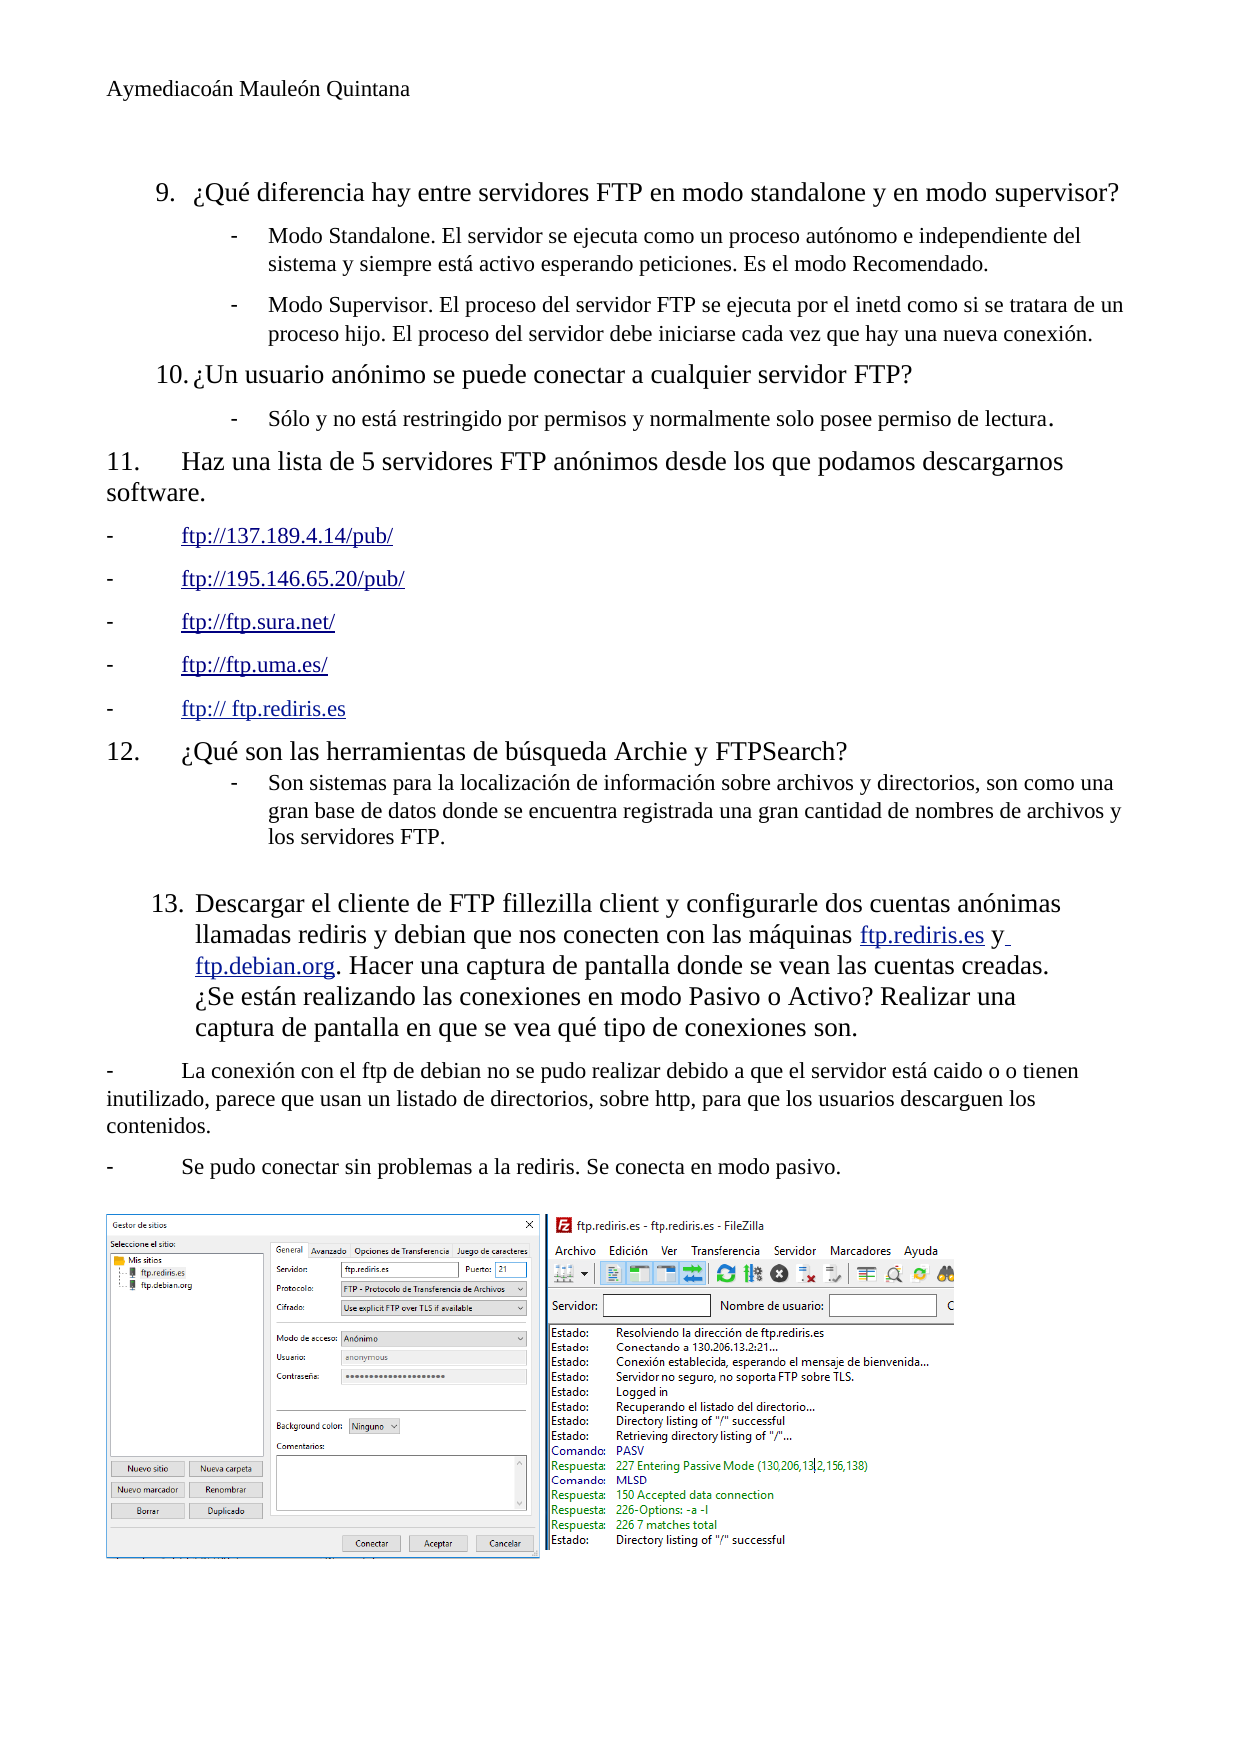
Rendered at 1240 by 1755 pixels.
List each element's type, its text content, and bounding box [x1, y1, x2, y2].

list ftp:// ftp.rediris.es [106, 692, 1076, 723]
list Son sistemas para la localización de información sobre archivos y directorios, son como una gran base de datos donde se encuentra registrada una gran cantidad de nombres de archivos y los servidores FTP. [230, 766, 1131, 850]
list Descargar el cliente de FTP fillezilla client y configurarle dos cuentas anónimas llamadas rediris y debian que nos conecten con las máquinas ftp.rediris.es y ftp.debian.org. Hacer una captura de pantalla donde se vean las cuentas creadas. ¿Se están realizando las conexiones en modo Pasivo o Activo? Realizar una captura de pantalla en que se vea qué tipo de conexiones son. [151, 887, 1094, 1042]
list ftp://195.146.65.20/pub/ [106, 562, 1076, 593]
list ¿Un usuario anónimo se puede conectar a cualquier servidor FTP? [155, 358, 1131, 389]
list Modo Standalone. El servidor se ejecuta como un proceso autónomo e independiente del sistema y siempre está activo esperando peticiones. Es el modo Recomendado. [230, 219, 1131, 277]
list ftp://ftp.uma.es/ [106, 648, 1076, 680]
list La conexión con el ftp de debian no se pudo realizar debido a que el servidor está caido o o tienen inutilizado, parece que usan un listado de directorios, sobre http, para que los usuarios descarguen los contenidos. [106, 1054, 1094, 1138]
list ftp://ftp.sura.net/ [106, 605, 1076, 637]
list ftp://137.189.4.14/pub/ [106, 519, 1076, 550]
list Sólo y no está restringido por permisos y normalmente solo posee permiso de lectura. [230, 401, 1131, 433]
list Modo Supervisor. El proceso del servidor FTP se ejecuta por el inetd como si se tratara de un proceso hijo. El proceso del servidor debe iniciarse cada vez que hay una nueva conexión. [230, 288, 1131, 346]
list ¿Qué son las herramientas de búsqueda Archie y FTPSearch? [106, 735, 1094, 766]
list Haz una lista de 5 servidores FTP anónimos desde los que podamos descargarnos software. [106, 445, 1076, 507]
list Se pudo conectar sin problemas a la rediris. Se conecta en modo pasivo. [106, 1150, 1094, 1181]
list ¿Qué diferencia hay entre servidores FTP en modo standalone y en modo supervisor? [155, 176, 1131, 207]
